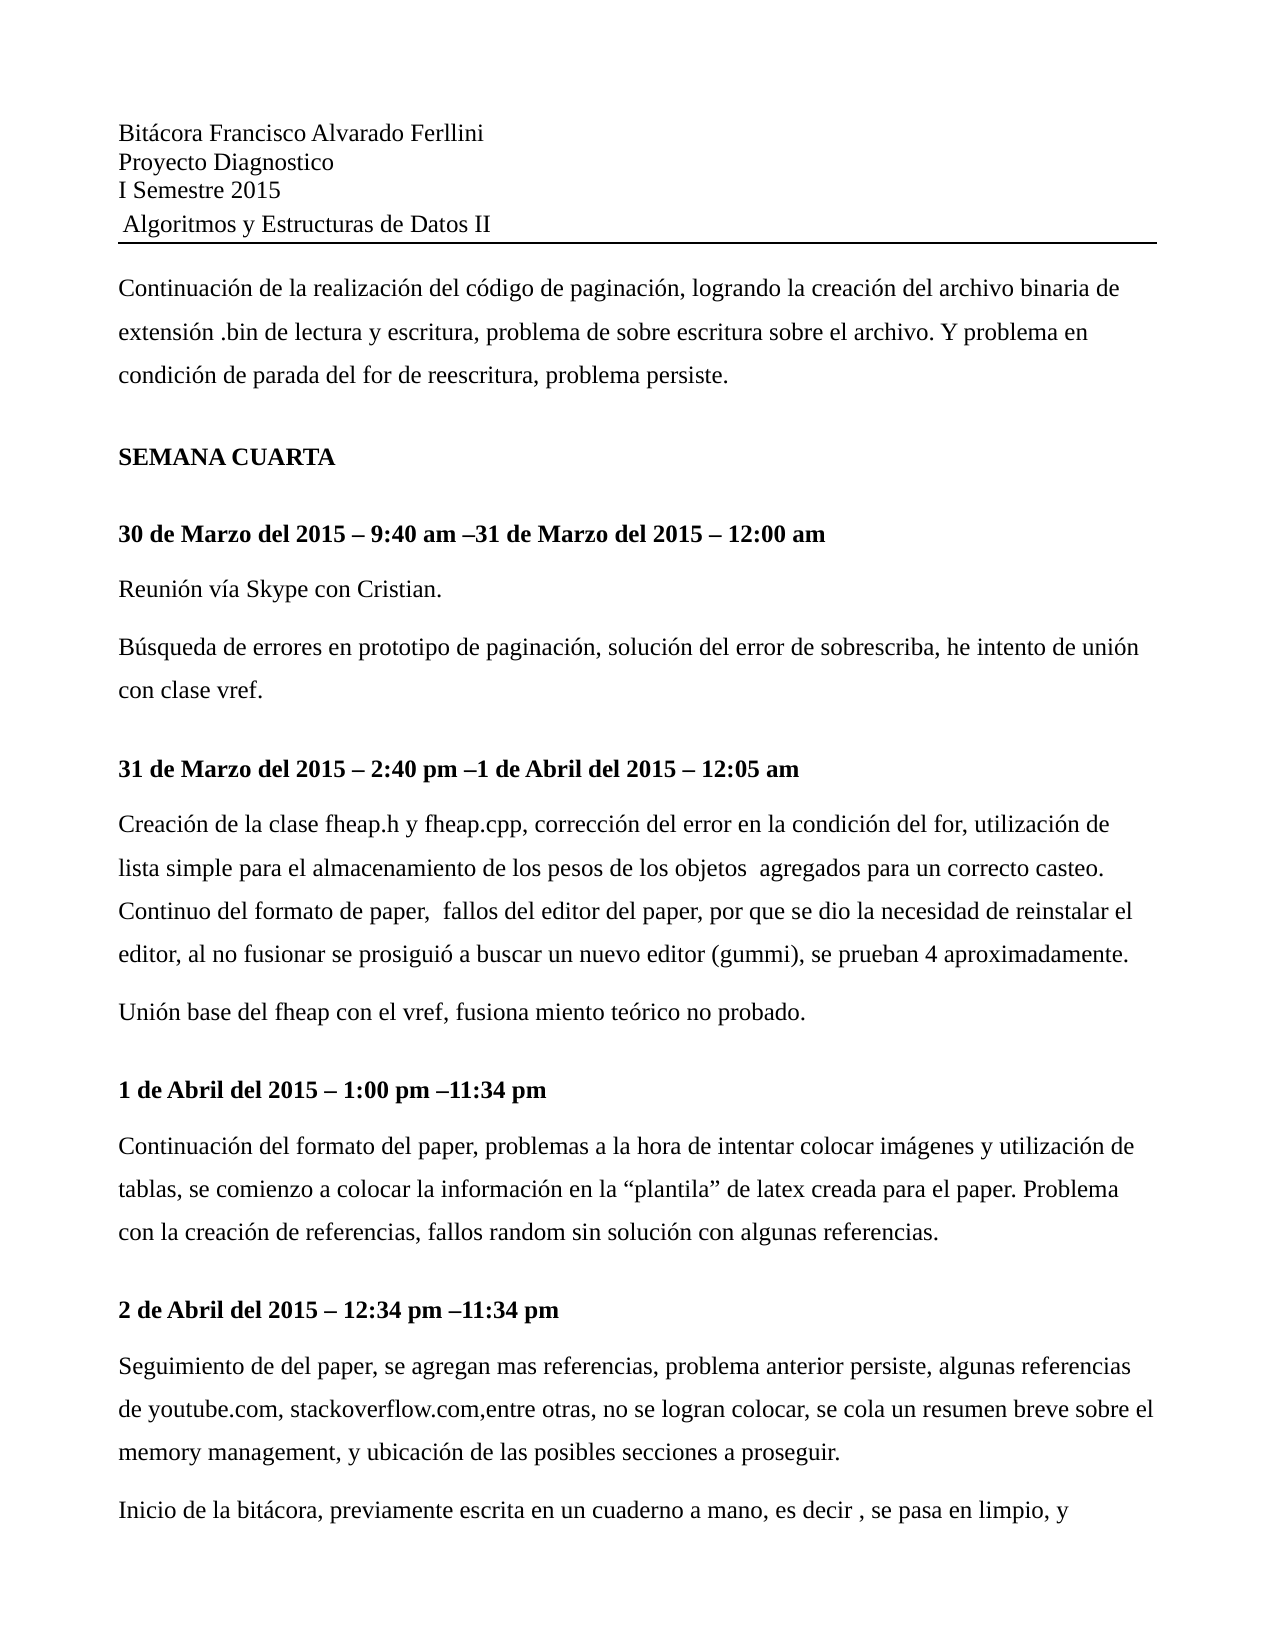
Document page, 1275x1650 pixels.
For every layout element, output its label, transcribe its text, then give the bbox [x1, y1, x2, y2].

subtitle 31 de Marzo del 2015 – 2:40 pm –1 de Abril del 2015 – 12:05 am [118, 754, 1157, 783]
text Creación de la clase fheap.h y fheap.cpp, corrección del error en la condición del for, utilización de lista simple para el almacenamiento de los pesos de los objetos agregados para un correcto casteo. Continuo del formato de paper, fallos del editor del paper, por que se dio la necesidad de reinstalar el editor, al no fusionar se prosiguió a buscar un nuevo editor (gummi), se prueban 4 aproximadamente. [118, 809, 1157, 968]
subtitle 30 de Marzo del 2015 – 9:40 am –31 de Marzo del 2015 – 12:00 am [118, 519, 1157, 548]
text Seguimiento de del paper, se agregan mas referencias, problema anterior persiste, algunas referencias de youtube.com, stackoverflow.com,entre otras, no se logran colocar, se cola un resumen breve sobre el memory management, y ubicación de las posibles secciones a proseguir. [118, 1351, 1157, 1466]
text Inicio de la bitácora, previamente escrita en un cuaderno a mano, es decir , se pasa en limpio, y [118, 1495, 1157, 1524]
text Unión base del fheap con el vref, fusiona miento teórico no probado. [118, 997, 1157, 1025]
subtitle 1 de Abril del 2015 – 1:00 pm –11:34 pm [118, 1075, 1157, 1104]
subtitle Semana Cuarta [118, 442, 1157, 471]
text Continuación del formato del paper, problemas a la hora de intentar colocar imágenes y utilización de tablas, se comienzo a colocar la información en la “plantila” de latex creada para el paper. Problema con la creación de referencias, fallos random sin solución con algunas referencias. [118, 1131, 1157, 1246]
subtitle 2 de Abril del 2015 – 12:34 pm –11:34 pm [118, 1296, 1157, 1324]
text Reunión vía Skype con Cristian. [118, 574, 1157, 603]
text Continuación de la realización del código de paginación, logrando la creación del archivo binaria de extensión .bin de lectura y escritura, problema de sobre escritura sobre el archivo. Y problema en condición de parada del for de reescritura, problema persiste. [118, 273, 1157, 388]
text Búsqueda de errores en prototipo de paginación, solución del error de sobrescriba, he intento de unión con clase vref. [118, 632, 1157, 704]
